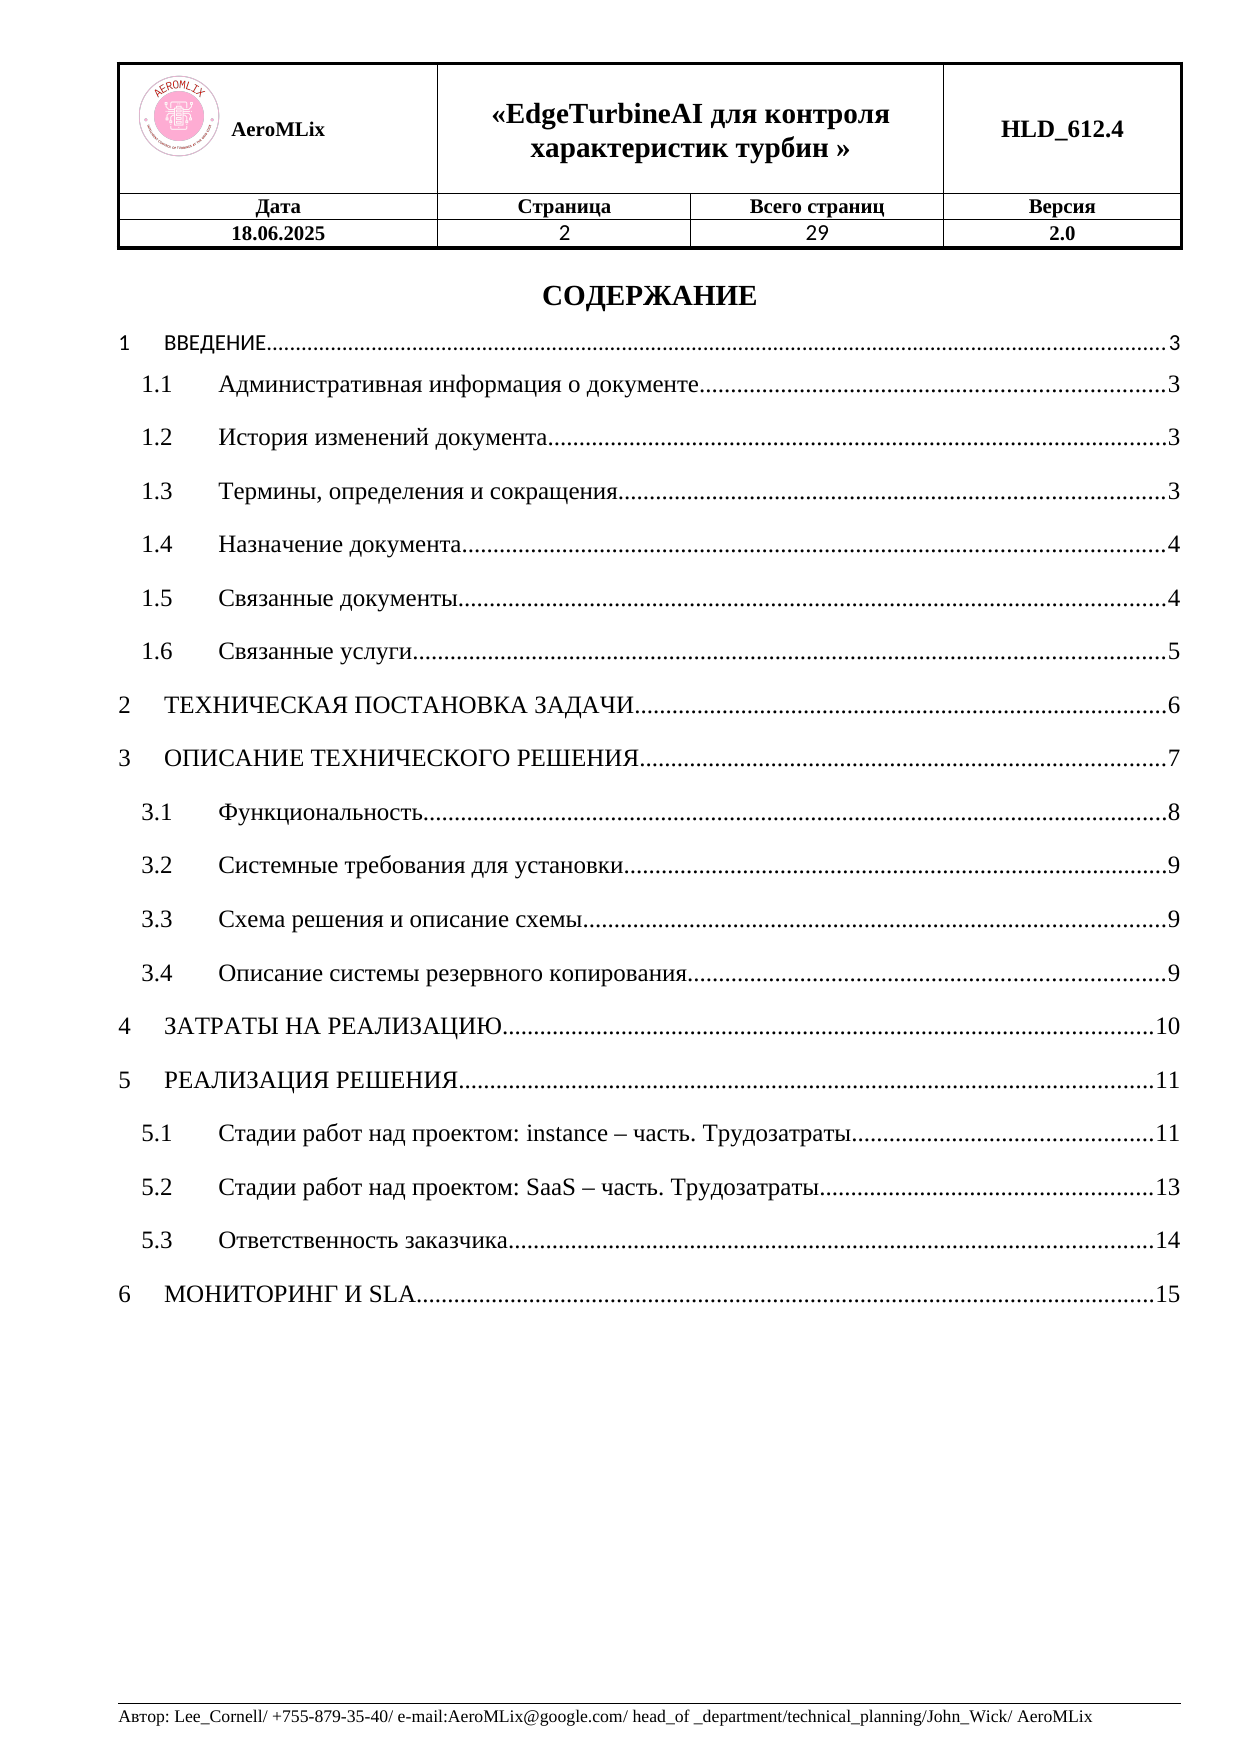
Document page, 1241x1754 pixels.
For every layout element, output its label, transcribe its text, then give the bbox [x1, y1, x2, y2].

text 5.1 Стадии работ над проектом: instance – часть. Трудозатраты 11 [141, 1118, 1181, 1147]
text 3 ОПИСАНИЕ ТЕХНИЧЕСКОГО РЕШЕНИЯ 7 [118, 743, 1181, 772]
text 1.3 Термины, определения и сокращения 3 [141, 476, 1181, 504]
picture [138, 75, 220, 157]
text 6 МОНИТОРИНГ И SLA 15 [118, 1279, 1181, 1308]
text 1.6 Связанные услуги 5 [141, 636, 1181, 665]
text 3.2 Системные требования для установки 9 [141, 851, 1181, 879]
subtitle СОДЕРЖАНИЕ [118, 278, 1181, 311]
text 1.4 Назначение документа 4 [141, 529, 1181, 558]
text 1.2 История изменений документа 3 [141, 422, 1181, 451]
text 5 РЕАЛИЗАЦИЯ РЕШЕНИЯ 11 [118, 1065, 1181, 1093]
text 1 ВВЕДЕНИЕ 3 [118, 328, 1181, 356]
text 1.1 Административная информация о документе 3 [141, 369, 1181, 397]
text 3.3 Схема решения и описание схемы 9 [141, 904, 1181, 933]
text 1.5 Связанные документы 4 [141, 583, 1181, 612]
text 3.1 Функциональность 8 [141, 797, 1181, 826]
text 3.4 Описание системы резервного копирования 9 [141, 958, 1181, 986]
text 4 ЗАТРАТЫ НА РЕАЛИЗАЦИЮ 10 [118, 1011, 1181, 1040]
text 5.3 Ответственность заказчика 14 [141, 1225, 1181, 1254]
text 5.2 Стадии работ над проектом: SaaS – часть. Трудозатраты 13 [141, 1172, 1181, 1201]
text 2 ТЕХНИЧЕСКАЯ ПОСТАНОВКА ЗАДАЧИ 6 [118, 690, 1181, 719]
